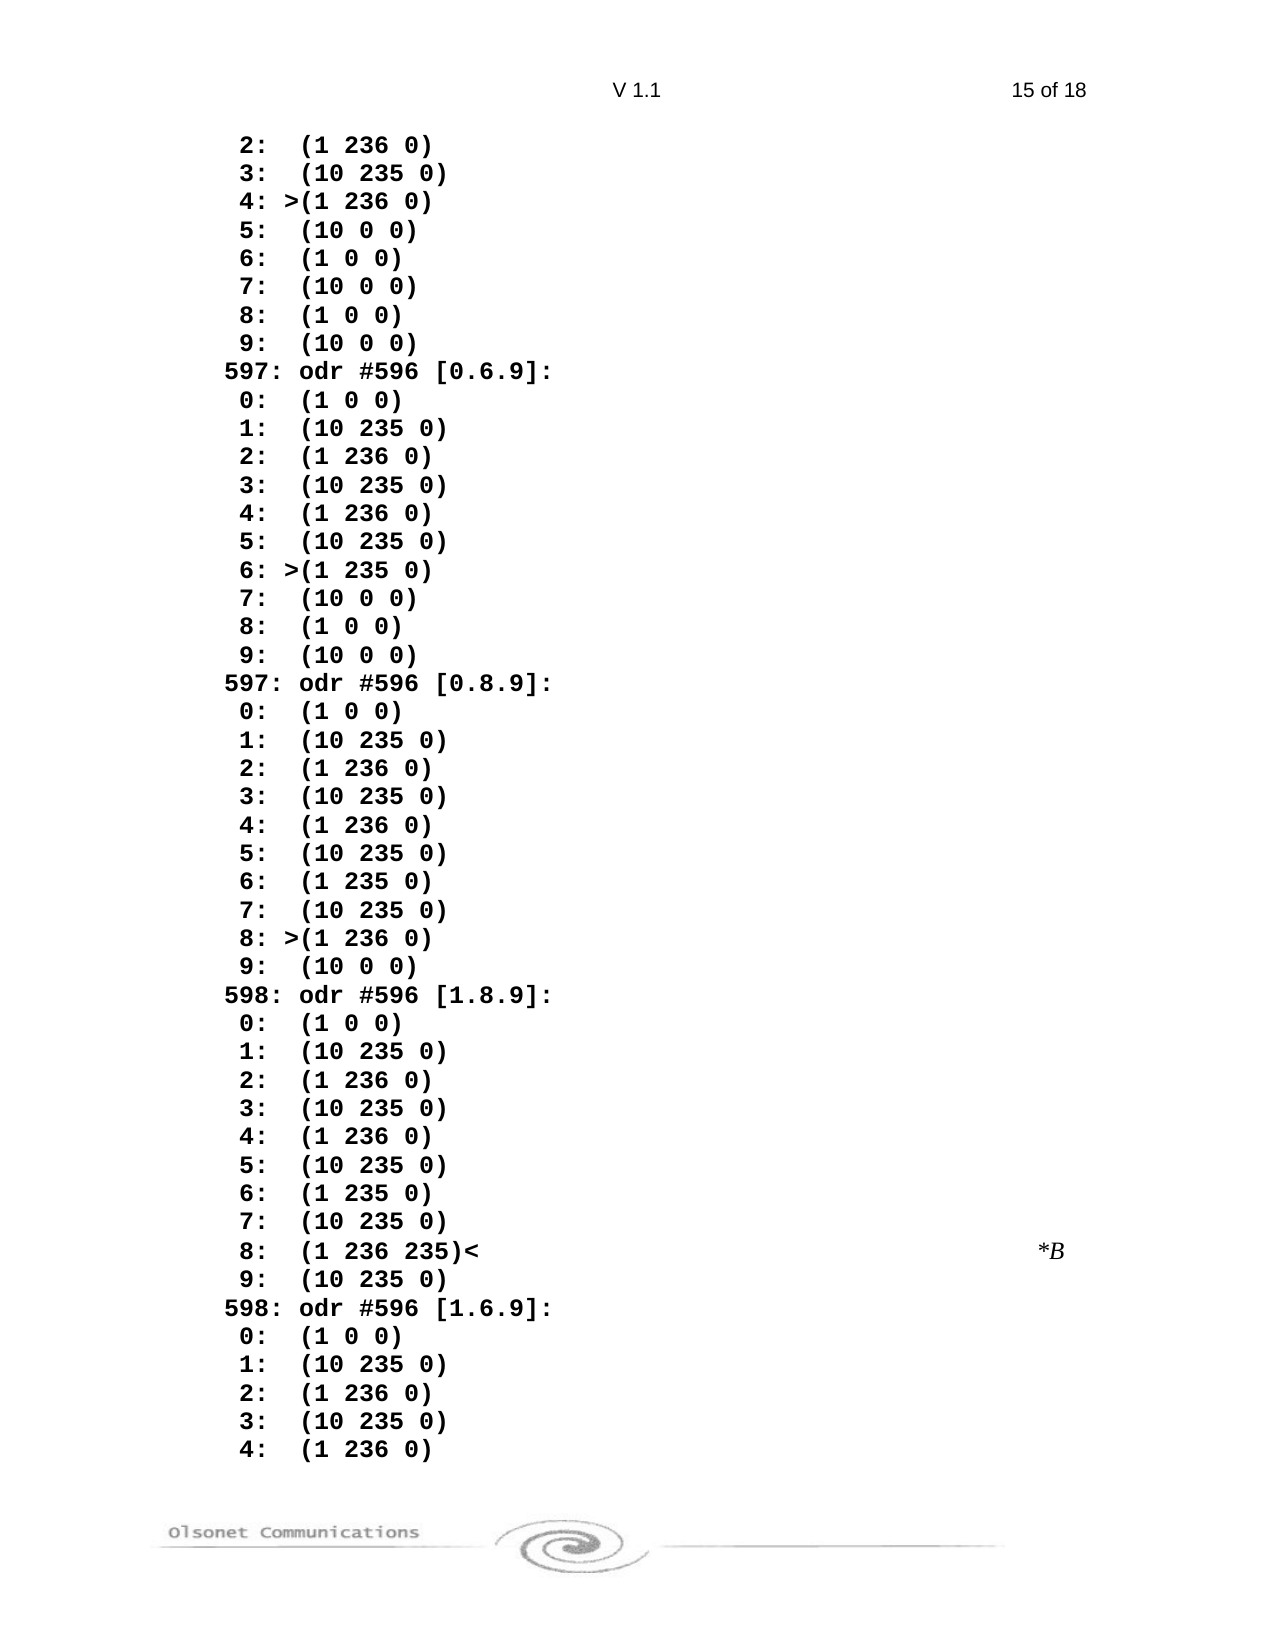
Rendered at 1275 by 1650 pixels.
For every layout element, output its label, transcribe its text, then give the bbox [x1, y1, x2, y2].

text 5: (10 235 0) [224, 1152, 1123, 1181]
text 5: (10 0 0) [224, 217, 1123, 246]
text 2: (1 236 0) [224, 1380, 1123, 1409]
text 0: (1 0 0) [224, 1011, 1123, 1039]
text 7: (10 235 0) [224, 1209, 1123, 1237]
text 9: (10 0 0) [224, 642, 1123, 671]
text 0: (1 0 0) [224, 699, 1123, 727]
text 2: (1 236 0) [224, 1067, 1123, 1096]
text 3: (10 235 0) [224, 1096, 1123, 1124]
text 1: (10 235 0) [224, 1039, 1123, 1067]
text 4: >(1 236 0) [224, 189, 1123, 217]
text 8: (1 236 235)< *B [224, 1237, 1123, 1267]
text 9: (10 0 0) [224, 331, 1123, 359]
text 598: odr #596 [1.6.9]: [224, 1295, 1123, 1324]
text 5: (10 235 0) [224, 841, 1123, 869]
text 4: (1 236 0) [224, 1124, 1123, 1152]
text 8: (1 0 0) [224, 614, 1123, 642]
text 1: (10 235 0) [224, 416, 1123, 444]
text 4: (1 236 0) [224, 812, 1123, 841]
text 0: (1 0 0) [224, 1324, 1123, 1352]
text 2: (1 236 0) [224, 132, 1123, 161]
text 1: (10 235 0) [224, 1352, 1123, 1380]
text 2: (1 236 0) [224, 444, 1123, 472]
text 2: (1 236 0) [224, 756, 1123, 784]
text 597: odr #596 [0.6.9]: [224, 359, 1123, 387]
text 7: (10 235 0) [224, 897, 1123, 926]
text 0: (1 0 0) [224, 387, 1123, 416]
text 6: (1 0 0) [224, 246, 1123, 274]
text 9: (10 0 0) [224, 954, 1123, 982]
text 598: odr #596 [1.8.9]: [224, 982, 1123, 1011]
text 4: (1 236 0) [224, 1437, 1123, 1465]
text 3: (10 235 0) [224, 161, 1123, 189]
text 8: >(1 236 0) [224, 926, 1123, 954]
text 9: (10 235 0) [224, 1267, 1123, 1295]
text 8: (1 0 0) [224, 302, 1123, 331]
text 3: (10 235 0) [224, 784, 1123, 812]
text 3: (10 235 0) [224, 472, 1123, 501]
text 3: (10 235 0) [224, 1409, 1123, 1437]
text 7: (10 0 0) [224, 586, 1123, 614]
text 6: (1 235 0) [224, 869, 1123, 897]
picture [150, 1504, 1005, 1596]
text 6: >(1 235 0) [224, 557, 1123, 586]
text 1: (10 235 0) [224, 727, 1123, 756]
text 4: (1 236 0) [224, 501, 1123, 529]
text 5: (10 235 0) [224, 529, 1123, 557]
text 6: (1 235 0) [224, 1181, 1123, 1209]
text 597: odr #596 [0.8.9]: [224, 671, 1123, 699]
text 7: (10 0 0) [224, 274, 1123, 302]
